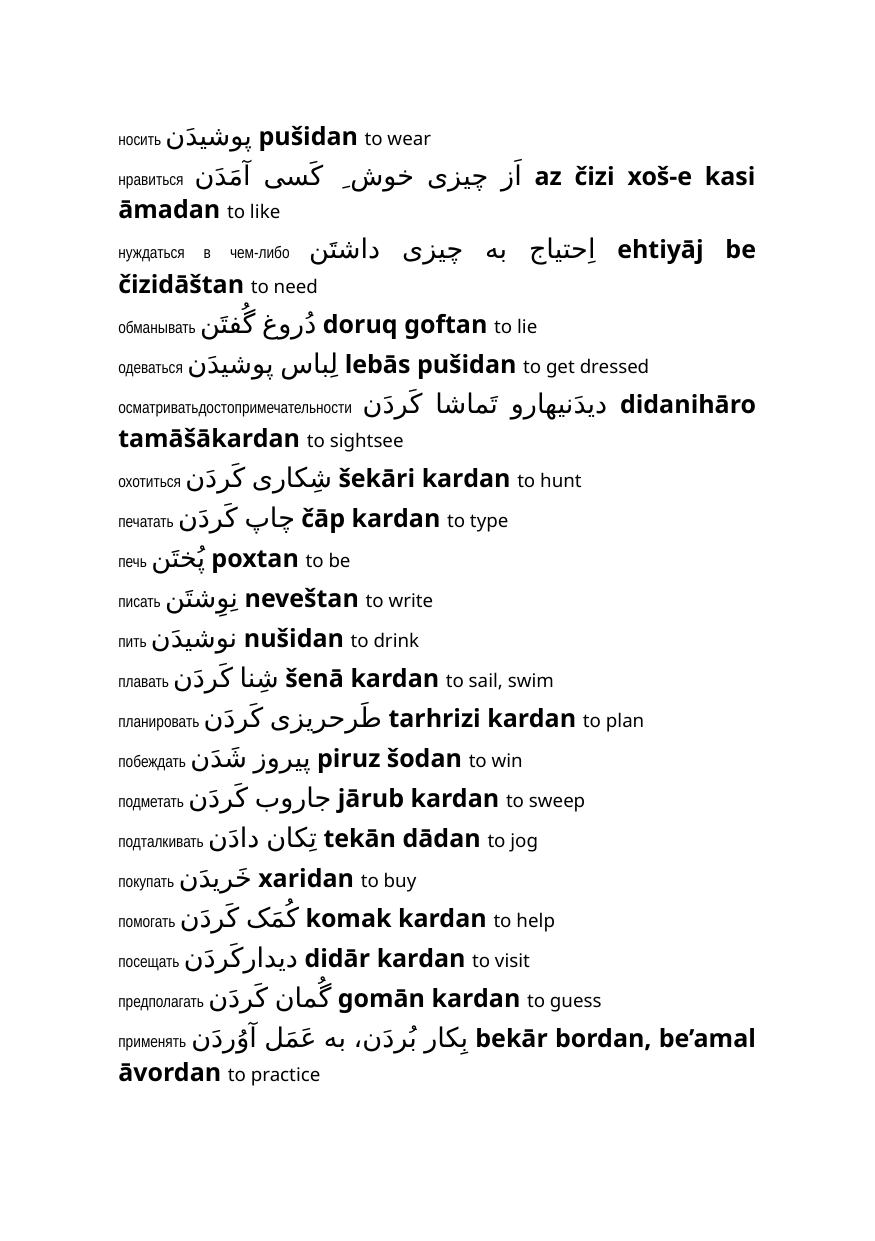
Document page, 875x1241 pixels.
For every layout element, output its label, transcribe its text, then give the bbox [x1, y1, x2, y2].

text подталкивать تِکان دادَن tekān dādan to jog [118, 820, 756, 854]
text предполагать گُمان کَردَن gomān kardan to guess [118, 980, 756, 1014]
text нуждаться в чем-либо اِحتیاج به چیزی داشتَن ehtiyāj be čizidāštan to need [118, 232, 756, 300]
text пить نوشیدَن nušidan to drink [118, 620, 756, 654]
text плавать شِنا کَردَن šenā kardan to sail, swim [118, 660, 756, 694]
text носить پوشیدَن pušidan to wear [118, 118, 756, 152]
text печь پُختَن poxtan to be [118, 540, 756, 574]
text печатать چاپ کَردَن čāp kardan to type [118, 500, 756, 534]
text нравиться اَز چیزی خوش ِ کَسی آمَدَن az čizi xoš-e kasi āmadan to like [118, 158, 756, 226]
text осматриватьдостопримечательности دیدَنیهارو تَماشا کَردَن didanihāro tamāšākardan to sightsee [118, 386, 756, 454]
text писать نِوِشتَن neveštan to write [118, 580, 756, 614]
text побеждать پیروز شَدَن piruz šodan to win [118, 740, 756, 774]
text применять بِکار بُردَن، به عَمَل آوُردَن bekār bordan, be’amal āvordan to practice [118, 1020, 756, 1088]
text покупать خَریدَن xaridan to buy [118, 860, 756, 894]
text планировать طَرحریزی کَردَن tarhrizi kardan to plan [118, 700, 756, 734]
text охотиться شِکاری کَردَن šekāri kardan to hunt [118, 460, 756, 494]
text подметать جاروب کَردَن jārub kardan to sweep [118, 780, 756, 814]
text помогать کُمَک کَردَن komak kardan to help [118, 900, 756, 934]
text одеваться لِباس پوشیدَن lebās pušidan to get dressed [118, 346, 756, 380]
text посещать دیدارکَردَن didār kardan to visit [118, 940, 756, 974]
text обманывать دُروغ گُفتَن doruq goftan to lie [118, 306, 756, 340]
